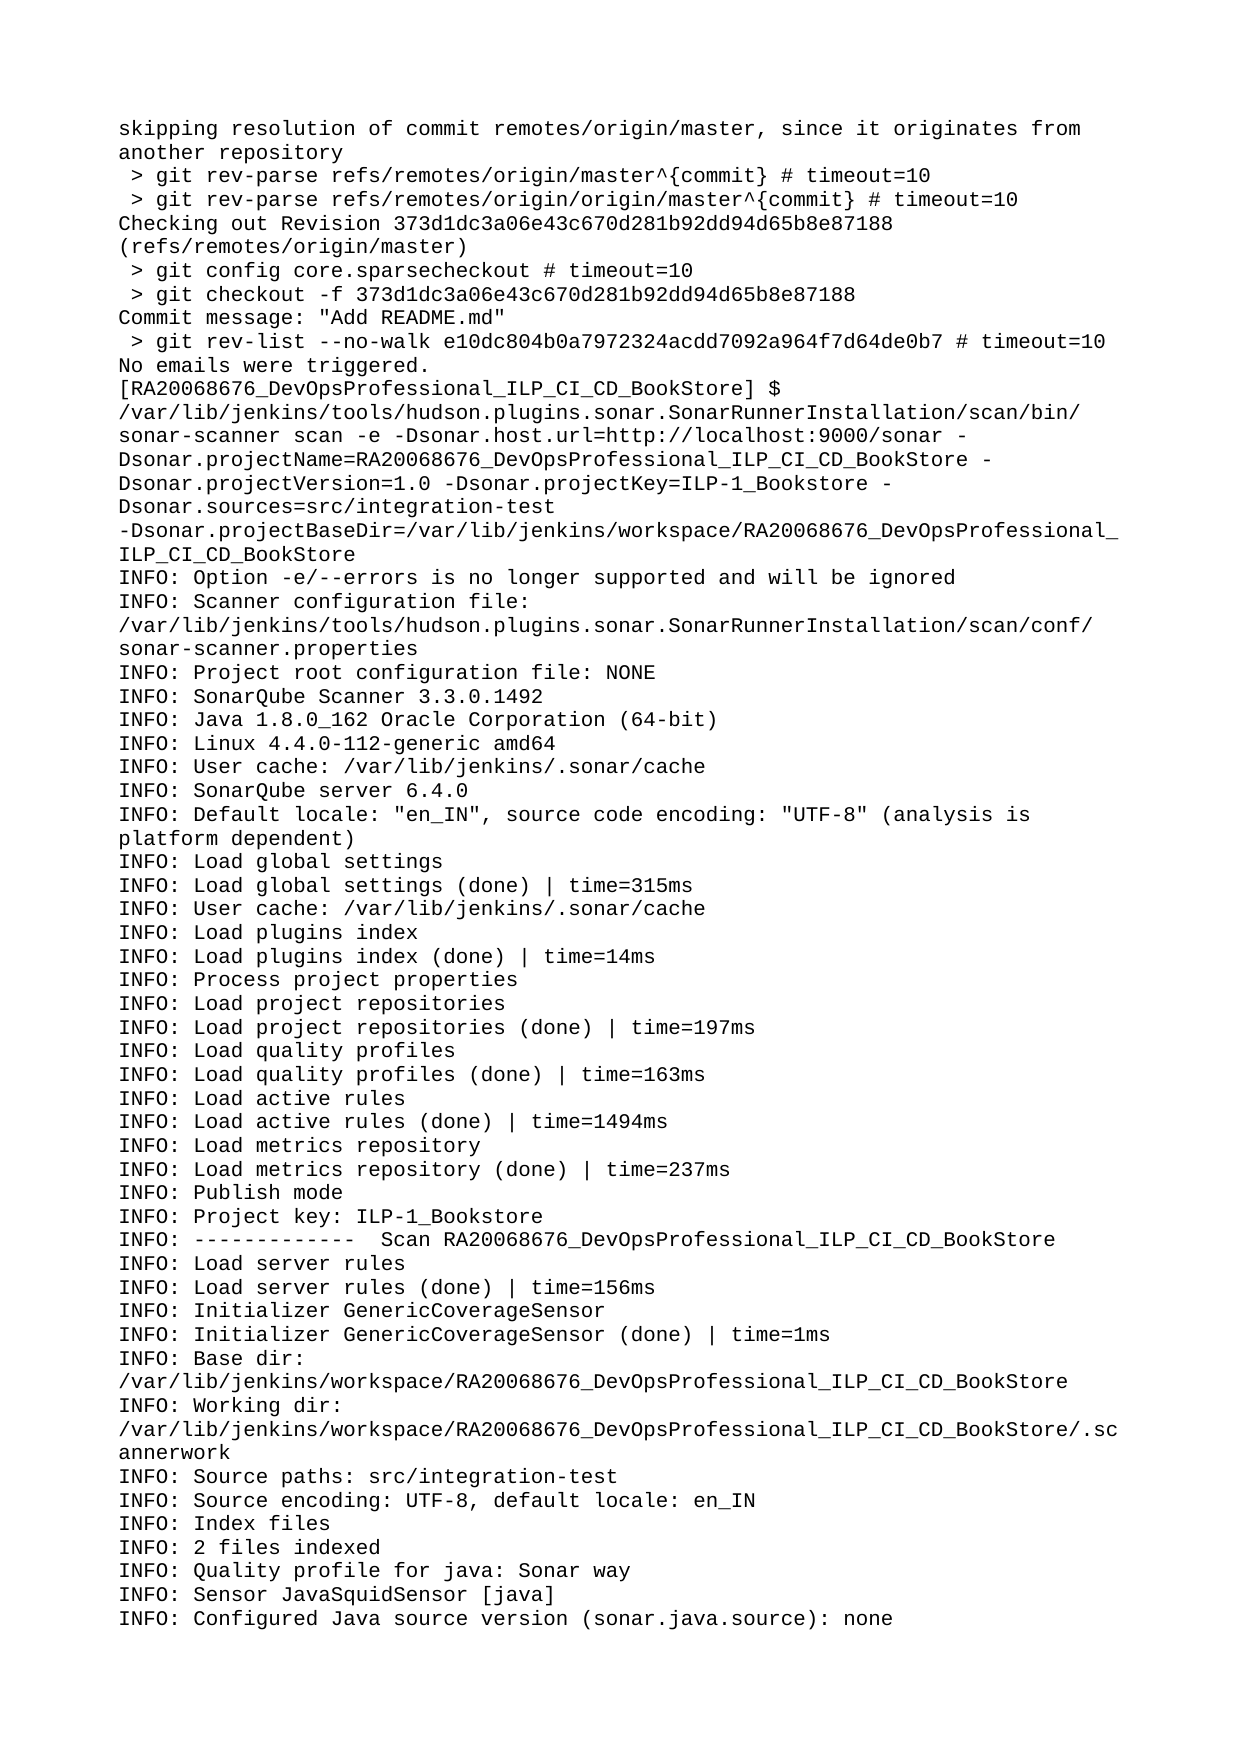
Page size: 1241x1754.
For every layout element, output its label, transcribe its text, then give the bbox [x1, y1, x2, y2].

text skipping resolution of commit remotes/origin/master, since it originates from another repository [118, 118, 1122, 165]
text Checking out Revision 373d1dc3a06e43c670d281b92dd94d65b8e87188 (refs/remotes/origin/master) [118, 213, 1122, 260]
text INFO: Option -e/--errors is no longer supported and will be ignored [118, 567, 1122, 591]
text INFO: ------------- Scan RA20068676_DevOpsProfessional_ILP_CI_CD_BookStore [118, 1229, 1122, 1253]
text INFO: Load global settings (done) | time=315ms [118, 875, 1122, 898]
text INFO: Load active rules [118, 1088, 1122, 1111]
text INFO: Source paths: src/integration-test [118, 1466, 1122, 1489]
text INFO: 2 files indexed [118, 1537, 1122, 1561]
text Commit message: "Add README.md" [118, 307, 1122, 331]
text INFO: Sensor JavaSquidSensor [java] [118, 1584, 1122, 1608]
text INFO: Project root configuration file: NONE [118, 662, 1122, 686]
text No emails were triggered. [118, 354, 1122, 378]
text INFO: User cache: /var/lib/jenkins/.sonar/cache [118, 757, 1122, 780]
text INFO: Load global settings [118, 851, 1122, 875]
text INFO: Default locale: "en_IN", source code encoding: "UTF-8" (analysis is platform dependent) [118, 804, 1122, 851]
text INFO: Project key: ILP-1_Bookstore [118, 1206, 1122, 1229]
text INFO: Quality profile for java: Sonar way [118, 1561, 1122, 1584]
text INFO: Scanner configuration file: /var/lib/jenkins/tools/hudson.plugins.sonar.SonarRunnerInstallation/scan/conf/sonar-scanner.properties [118, 591, 1122, 662]
text INFO: Source encoding: UTF-8, default locale: en_IN [118, 1489, 1122, 1513]
text INFO: Process project properties [118, 969, 1122, 993]
text INFO: Load metrics repository (done) | time=237ms [118, 1158, 1122, 1182]
text INFO: Linux 4.4.0-112-generic amd64 [118, 733, 1122, 757]
text INFO: SonarQube server 6.4.0 [118, 780, 1122, 804]
text INFO: Initializer GenericCoverageSensor [118, 1300, 1122, 1324]
text > git checkout -f 373d1dc3a06e43c670d281b92dd94d65b8e87188 [118, 284, 1122, 307]
text INFO: Load plugins index (done) | time=14ms [118, 946, 1122, 969]
text > git rev-parse refs/remotes/origin/origin/master^{commit} # timeout=10 [118, 189, 1122, 213]
text INFO: Load project repositories [118, 993, 1122, 1017]
text INFO: Publish mode [118, 1182, 1122, 1206]
text INFO: Working dir: /var/lib/jenkins/workspace/RA20068676_DevOpsProfessional_ILP_CI_CD_BookStore/.scannerwork [118, 1395, 1122, 1466]
text > git rev-parse refs/remotes/origin/master^{commit} # timeout=10 [118, 165, 1122, 189]
text INFO: Load metrics repository [118, 1135, 1122, 1158]
text INFO: Configured Java source version (sonar.java.source): none [118, 1608, 1122, 1631]
text INFO: Load plugins index [118, 922, 1122, 946]
text INFO: Load server rules (done) | time=156ms [118, 1277, 1122, 1300]
text INFO: User cache: /var/lib/jenkins/.sonar/cache [118, 898, 1122, 922]
text INFO: Initializer GenericCoverageSensor (done) | time=1ms [118, 1324, 1122, 1348]
text INFO: Load quality profiles (done) | time=163ms [118, 1064, 1122, 1088]
text INFO: Load project repositories (done) | time=197ms [118, 1017, 1122, 1040]
text [RA20068676_DevOpsProfessional_ILP_CI_CD_BookStore] $ /var/lib/jenkins/tools/hudson.plugins.sonar.SonarRunnerInstallation/scan/bin/sonar-scanner scan -e -Dsonar.host.url=http://localhost:9000/sonar -Dsonar.projectName=RA20068676_DevOpsProfessional_ILP_CI_CD_BookStore -Dsonar.projectVersion=1.0 -Dsonar.projectKey=ILP-1_Bookstore -Dsonar.sources=src/integration-test -Dsonar.projectBaseDir=/var/lib/jenkins/workspace/RA20068676_DevOpsProfessional_ILP_CI_CD_BookStore [118, 378, 1122, 567]
text INFO: Load server rules [118, 1253, 1122, 1277]
text > git config core.sparsecheckout # timeout=10 [118, 260, 1122, 284]
text INFO: Base dir: /var/lib/jenkins/workspace/RA20068676_DevOpsProfessional_ILP_CI_CD_BookStore [118, 1348, 1122, 1395]
text INFO: Index files [118, 1513, 1122, 1537]
text INFO: Java 1.8.0_162 Oracle Corporation (64-bit) [118, 709, 1122, 733]
text INFO: SonarQube Scanner 3.3.0.1492 [118, 686, 1122, 709]
text > git rev-list --no-walk e10dc804b0a7972324acdd7092a964f7d64de0b7 # timeout=10 [118, 331, 1122, 354]
text INFO: Load quality profiles [118, 1040, 1122, 1064]
text INFO: Load active rules (done) | time=1494ms [118, 1111, 1122, 1135]
